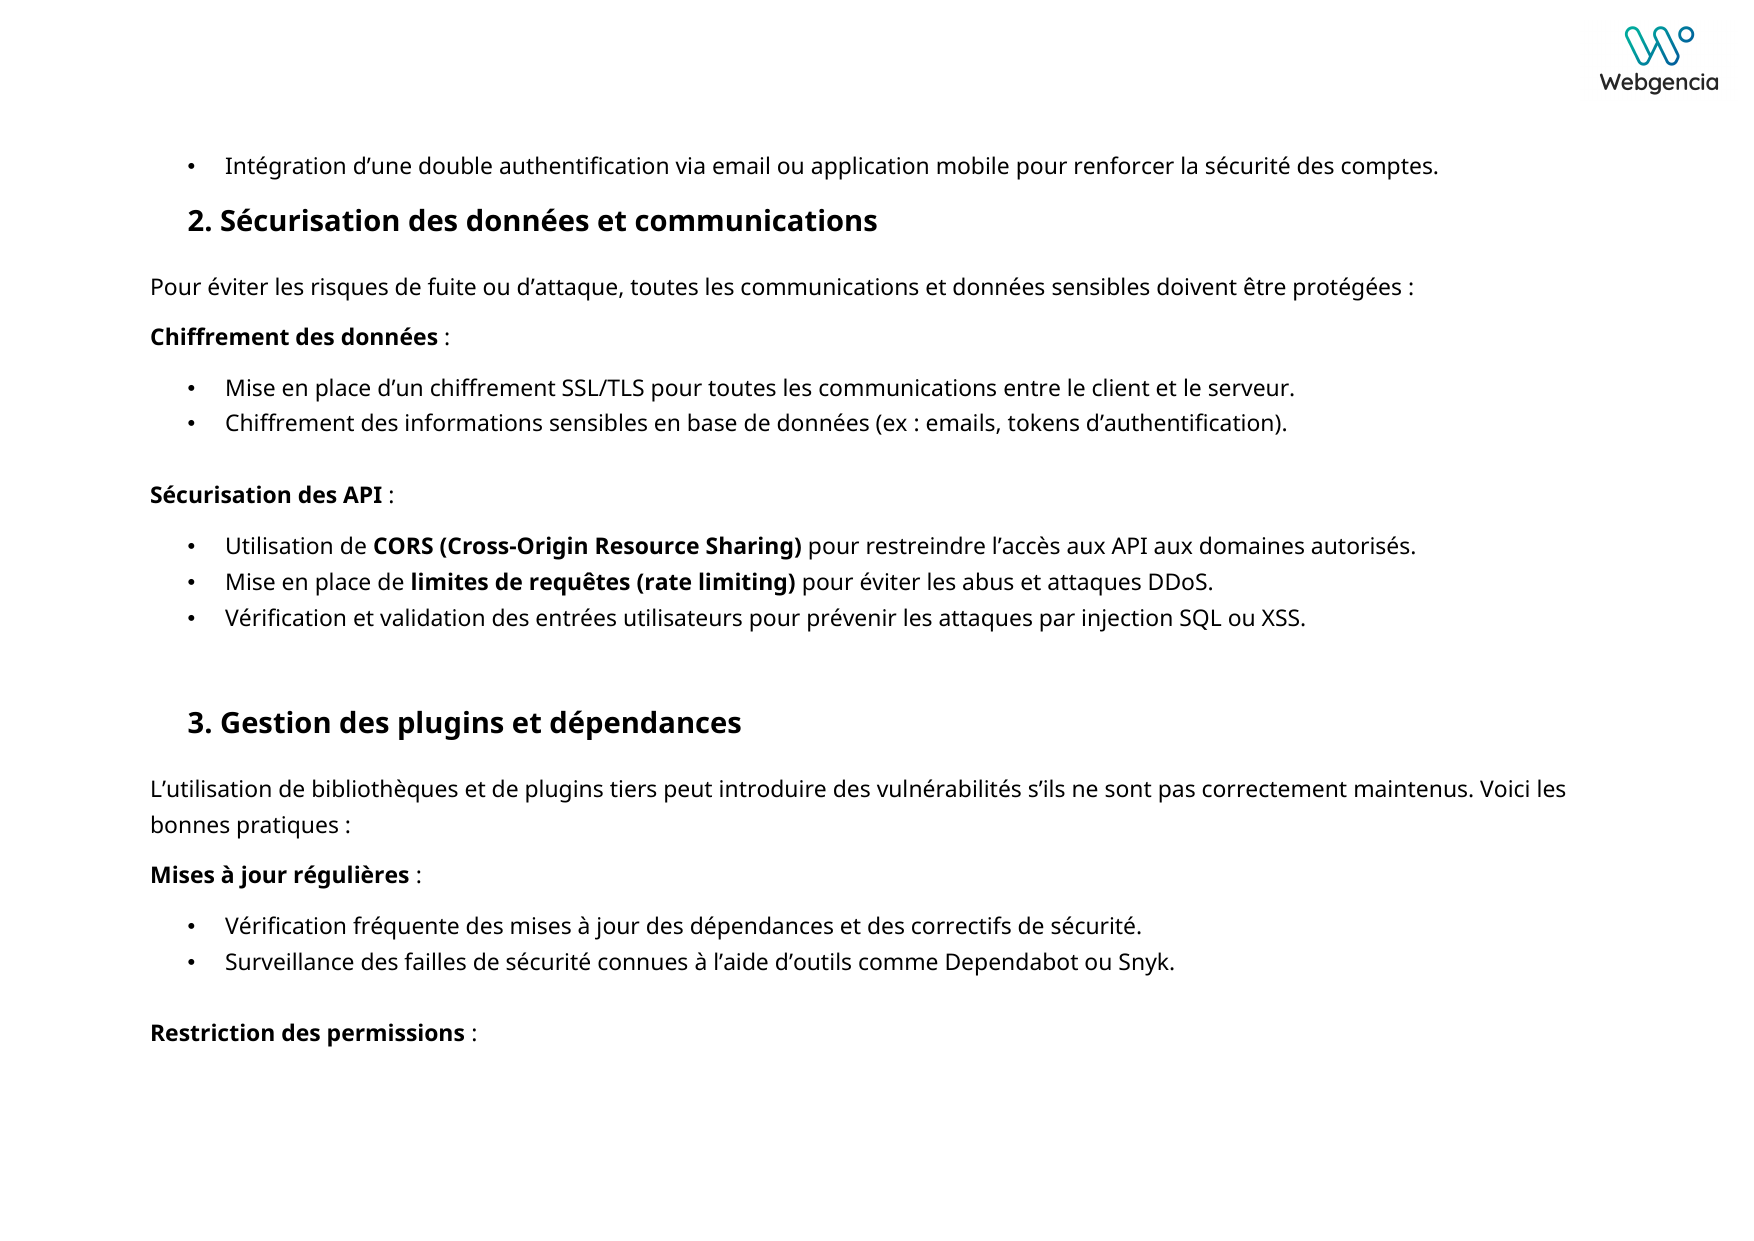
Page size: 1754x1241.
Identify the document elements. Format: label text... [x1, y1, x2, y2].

list Vérification fréquente des mises à jour des dépendances et des correctifs de sécurité. [187, 909, 1604, 941]
list Surveillance des failles de sécurité connues à l’aide d’outils comme Dependabot ou Snyk. [187, 946, 1604, 977]
picture [1580, 20, 1739, 101]
text Pour éviter les risques de fuite ou d’attaque, toutes les communications et données sensibles doivent être protégées : [150, 270, 1604, 302]
text L’utilisation de bibliothèques et de plugins tiers peut introduire des vulnérabilités s’ils ne sont pas correctement maintenus. Voici les bonnes pratiques : [150, 773, 1604, 840]
list Chiffrement des informations sensibles en base de données (ex : emails, tokens d’authentification). [187, 407, 1604, 439]
list Mise en place de limites de requêtes (rate limiting) pour éviter les abus et attaques DDoS. [187, 566, 1604, 597]
list Vérification et validation des entrées utilisateurs pour prévenir les attaques par injection SQL ou XSS. [187, 602, 1604, 633]
text Restriction des permissions : [150, 1017, 1604, 1049]
list Intégration d’une double authentification via email ou application mobile pour renforcer la sécurité des comptes. [187, 150, 1604, 181]
subtitle 3. Gestion des plugins et dépendances [187, 703, 1604, 742]
text Chiffrement des données : [150, 321, 1604, 352]
list Utilisation de CORS (Cross-Origin Resource Sharing) pour restreindre l’accès aux API aux domaines autorisés. [187, 530, 1604, 561]
list Mise en place d’un chiffrement SSL/TLS pour toutes les communications entre le client et le serveur. [187, 371, 1604, 403]
subtitle 2. Sécurisation des données et communications [187, 201, 1604, 240]
text Mises à jour régulières : [150, 859, 1604, 890]
text Sécurisation des API : [150, 479, 1604, 511]
